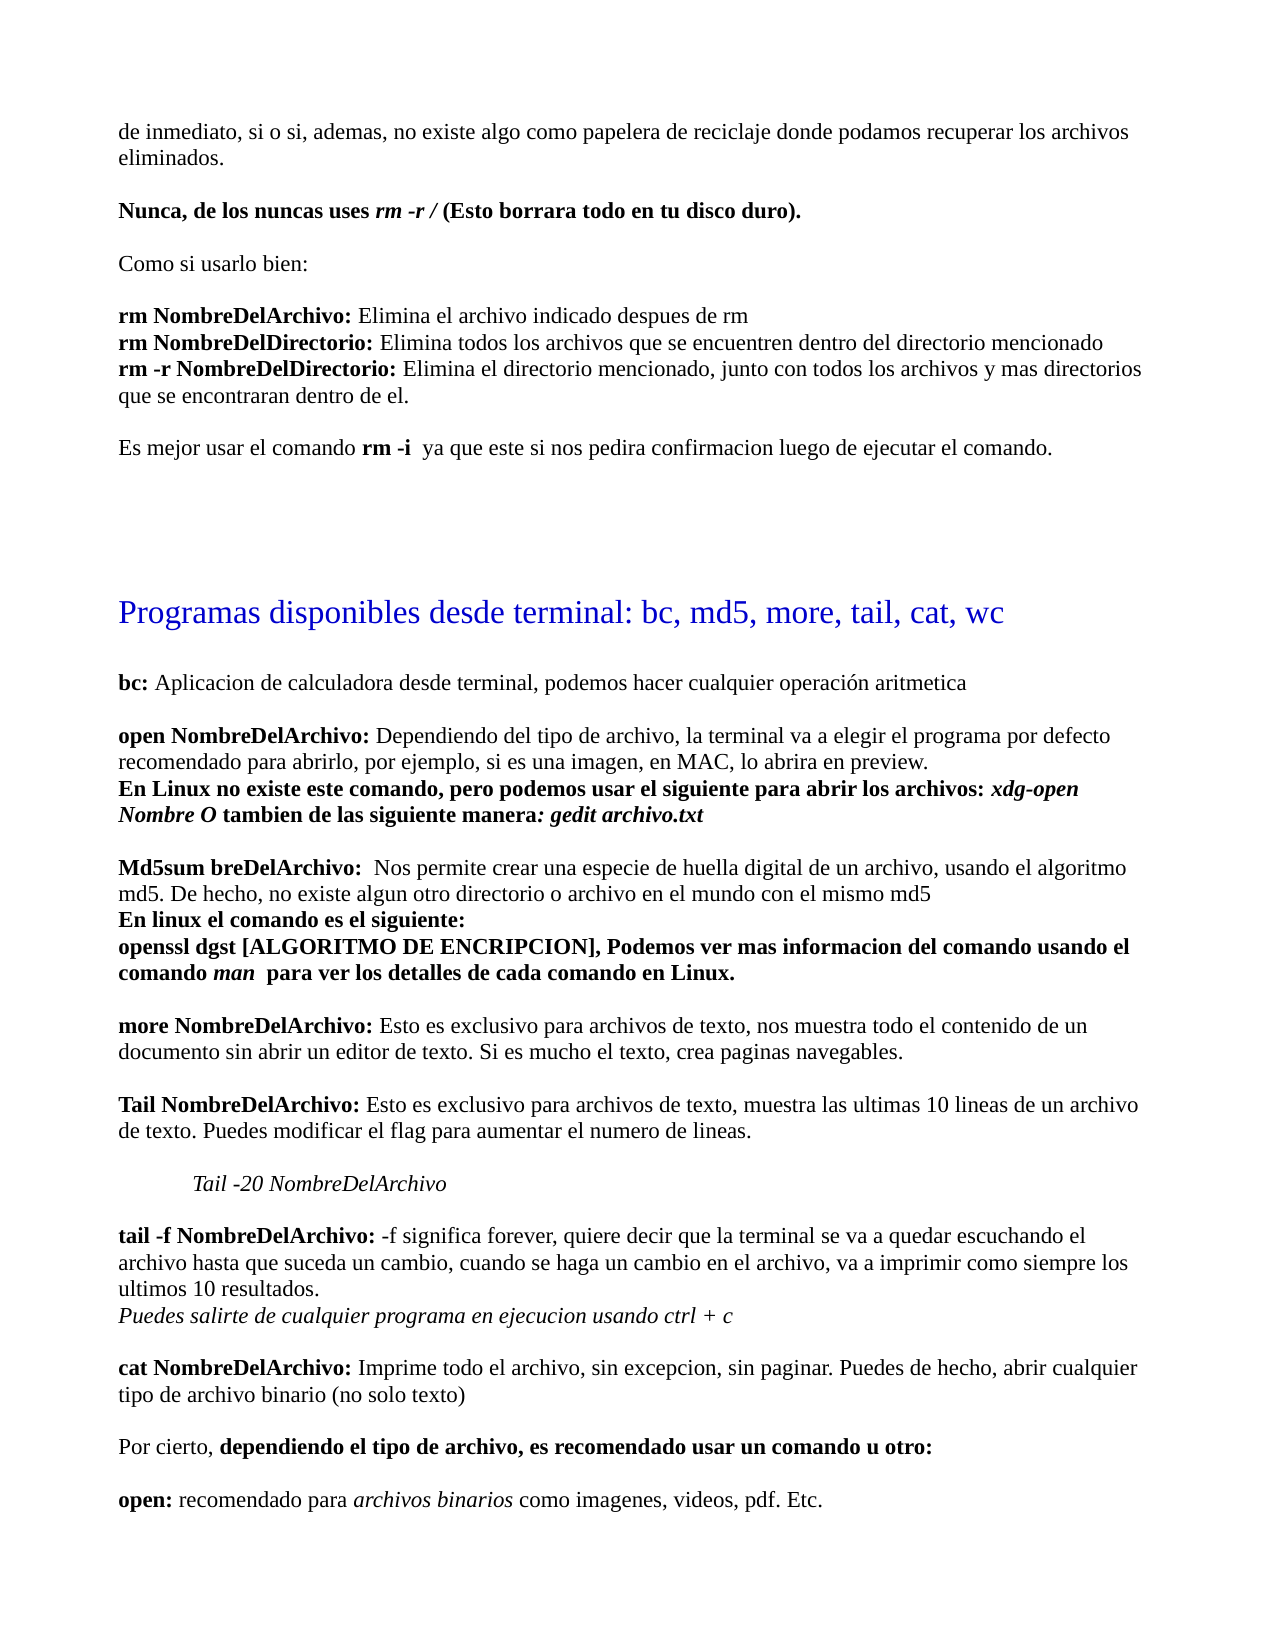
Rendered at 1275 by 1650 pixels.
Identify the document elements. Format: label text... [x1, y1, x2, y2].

text Por cierto, dependiendo el tipo de archivo, es recomendado usar un comando u otro: [118, 1433, 1157, 1460]
text En linux el comando es el siguiente: [118, 906, 1157, 933]
text Es mejor usar el comando rm -i ya que este si nos pedira confirmacion luego de ejecutar el comando. [118, 434, 1157, 461]
text open NombreDelArchivo: Dependiendo del tipo de archivo, la terminal va a elegir el programa por defecto recomendado para abrirlo, por ejemplo, si es una imagen, en MAC, lo abrira en preview. [118, 722, 1157, 774]
text Tail -20 NombreDelArchivo [118, 1170, 1157, 1196]
text open: recomendado para archivos binarios como imagenes, videos, pdf. Etc. [118, 1486, 1157, 1512]
text cat NombreDelArchivo: Imprime todo el archivo, sin excepcion, sin paginar. Puedes de hecho, abrir cualquier tipo de archivo binario (no solo texto) [118, 1354, 1157, 1407]
text tail -f NombreDelArchivo: -f significa forever, quiere decir que la terminal se va a quedar escuchando el archivo hasta que suceda un cambio, cuando se haga un cambio en el archivo, va a imprimir como siempre los ultimos 10 resultados. [118, 1223, 1157, 1302]
text rm -r NombreDelDirectorio: Elimina el directorio mencionado, junto con todos los archivos y mas directorios que se encontraran dentro de el. [118, 355, 1157, 408]
text Nunca, de los nuncas uses rm -r / (Esto borrara todo en tu disco duro). [118, 197, 1157, 223]
text bc: Aplicacion de calculadora desde terminal, podemos hacer cualquier operación aritmetica [118, 669, 1157, 696]
text more NombreDelArchivo: Esto es exclusivo para archivos de texto, nos muestra todo el contenido de un documento sin abrir un editor de texto. Si es mucho el texto, crea paginas navegables. [118, 1012, 1157, 1064]
text rm NombreDelArchivo: Elimina el archivo indicado despues de rm [118, 303, 1157, 329]
text En Linux no existe este comando, pero podemos usar el siguiente para abrir los archivos: xdg-open Nombre O tambien de las siguiente manera: gedit archivo.txt [118, 774, 1157, 827]
text rm NombreDelDirectorio: Elimina todos los archivos que se encuentren dentro del directorio mencionado [118, 329, 1157, 355]
text Programas disponibles desde terminal: bc, md5, more, tail, cat, wc [118, 592, 1157, 631]
text openssl dgst [ALGORITMO DE ENCRIPCION], Podemos ver mas informacion del comando usando el comando man para ver los detalles de cada comando en Linux. [118, 933, 1157, 985]
text Md5sum breDelArchivo: Nos permite crear una especie de huella digital de un archivo, usando el algoritmo md5. De hecho, no existe algun otro directorio o archivo en el mundo con el mismo md5 [118, 854, 1157, 906]
text Puedes salirte de cualquier programa en ejecucion usando ctrl + c [118, 1302, 1157, 1328]
text Como si usarlo bien: [118, 250, 1157, 276]
text de inmediato, si o si, ademas, no existe algo como papelera de reciclaje donde podamos recuperar los archivos eliminados. [118, 118, 1157, 171]
text Tail NombreDelArchivo: Esto es exclusivo para archivos de texto, muestra las ultimas 10 lineas de un archivo de texto. Puedes modificar el flag para aumentar el numero de lineas. [118, 1091, 1157, 1143]
